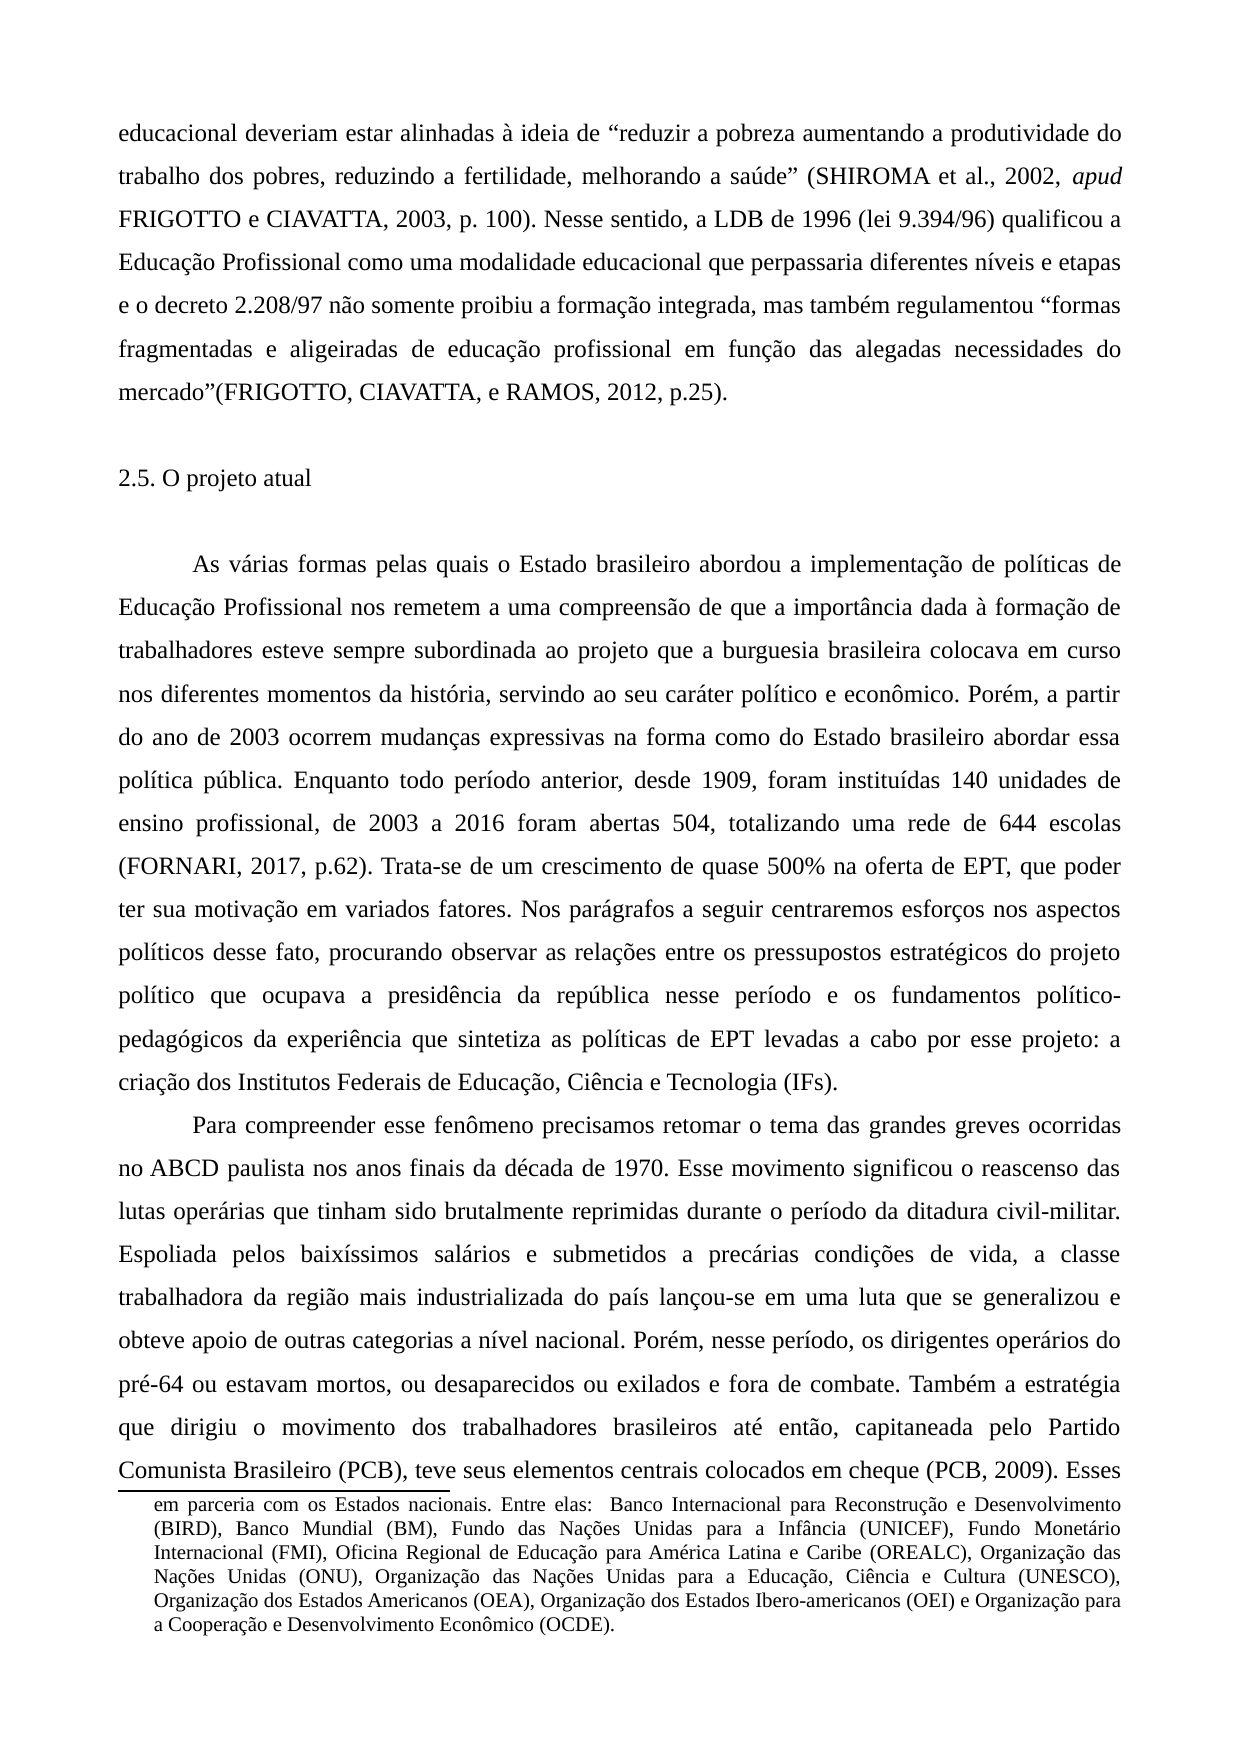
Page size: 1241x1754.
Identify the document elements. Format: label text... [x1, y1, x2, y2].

text em parceria com os Estados nacionais. Entre elas: Banco Internacional para Reconstrução e Desenvolvimento (BIRD), Banco Mundial (BM), Fundo das Nações Unidas para a Infância (UNICEF), Fundo Monetário Internacional (FMI), Oficina Regional de Educação para América Latina e Caribe (OREALC), Organização das Nações Unidas (ONU), Organização das Nações Unidas para a Educação, Ciência e Cultura (UNESCO), Organização dos Estados Americanos (OEA), Organização dos Estados Ibero-americanos (OEI) e Organização para a Cooperação e Desenvolvimento Econômico (OCDE). [118, 1491, 1122, 1636]
text educacional deveriam estar alinhadas à ideia de “reduzir a pobreza aumentando a produtividade do trabalho dos pobres, reduzindo a fertilidade, melhorando a saúde” (SHIROMA et al., 2002, apud FRIGOTTO e CIAVATTA, 2003, p. 100). Nesse sentido, a LDB de 1996 (lei 9.394/96) qualificou a Educação Profissional como uma modalidade educacional que perpassaria diferentes níveis e etapas e o decreto 2.208/97 não somente proibiu a formação integrada, mas também regulamentou “formas fragmentadas e aligeiradas de educação profissional em função das alegadas necessidades do mercado”(FRIGOTTO, CIAVATTA, e RAMOS, 2012, p.25). [118, 118, 1122, 406]
text Para compreender esse fenômeno precisamos retomar o tema das grandes greves ocorridas no ABCD paulista nos anos finais da década de 1970. Esse movimento significou o reascenso das lutas operárias que tinham sido brutalmente reprimidas durante o período da ditadura civil-militar. Espoliada pelos baixíssimos salários e submetidos a precárias condições de vida, a classe trabalhadora da região mais industrializada do país lançou-se em uma luta que se generalizou e obteve apoio de outras categorias a nível nacional. Porém, nesse período, os dirigentes operários do pré-64 ou estavam mortos, ou desaparecidos ou exilados e fora de combate. Também a estratégia que dirigiu o movimento dos trabalhadores brasileiros até então, capitaneada pelo Partido Comunista Brasileiro (PCB), teve seus elementos centrais colocados em cheque (PCB, 2009). Esses [118, 1110, 1122, 1484]
text As várias formas pelas quais o Estado brasileiro abordou a implementação de políticas de Educação Profissional nos remetem a uma compreensão de que a importância dada à formação de trabalhadores esteve sempre subordinada ao projeto que a burguesia brasileira colocava em curso nos diferentes momentos da história, servindo ao seu caráter político e econômico. Porém, a partir do ano de 2003 ocorrem mudanças expressivas na forma como do Estado brasileiro abordar essa política pública. Enquanto todo período anterior, desde 1909, foram instituídas 140 unidades de ensino profissional, de 2003 a 2016 foram abertas 504, totalizando uma rede de 644 escolas (FORNARI, 2017, p.62). Trata-se de um crescimento de quase 500% na oferta de EPT, que poder ter sua motivação em variados fatores. Nos parágrafos a seguir centraremos esforços nos aspectos políticos desse fato, procurando observar as relações entre os pressupostos estratégicos do projeto político que ocupava a presidência da república nesse período e os fundamentos político-pedagógicos da experiência que sintetiza as políticas de EPT levadas a cabo por esse projeto: a criação dos Institutos Federais de Educação, Ciência e Tecnologia (IFs). [118, 549, 1122, 1096]
text 2.5. O projeto atual [118, 463, 1122, 492]
